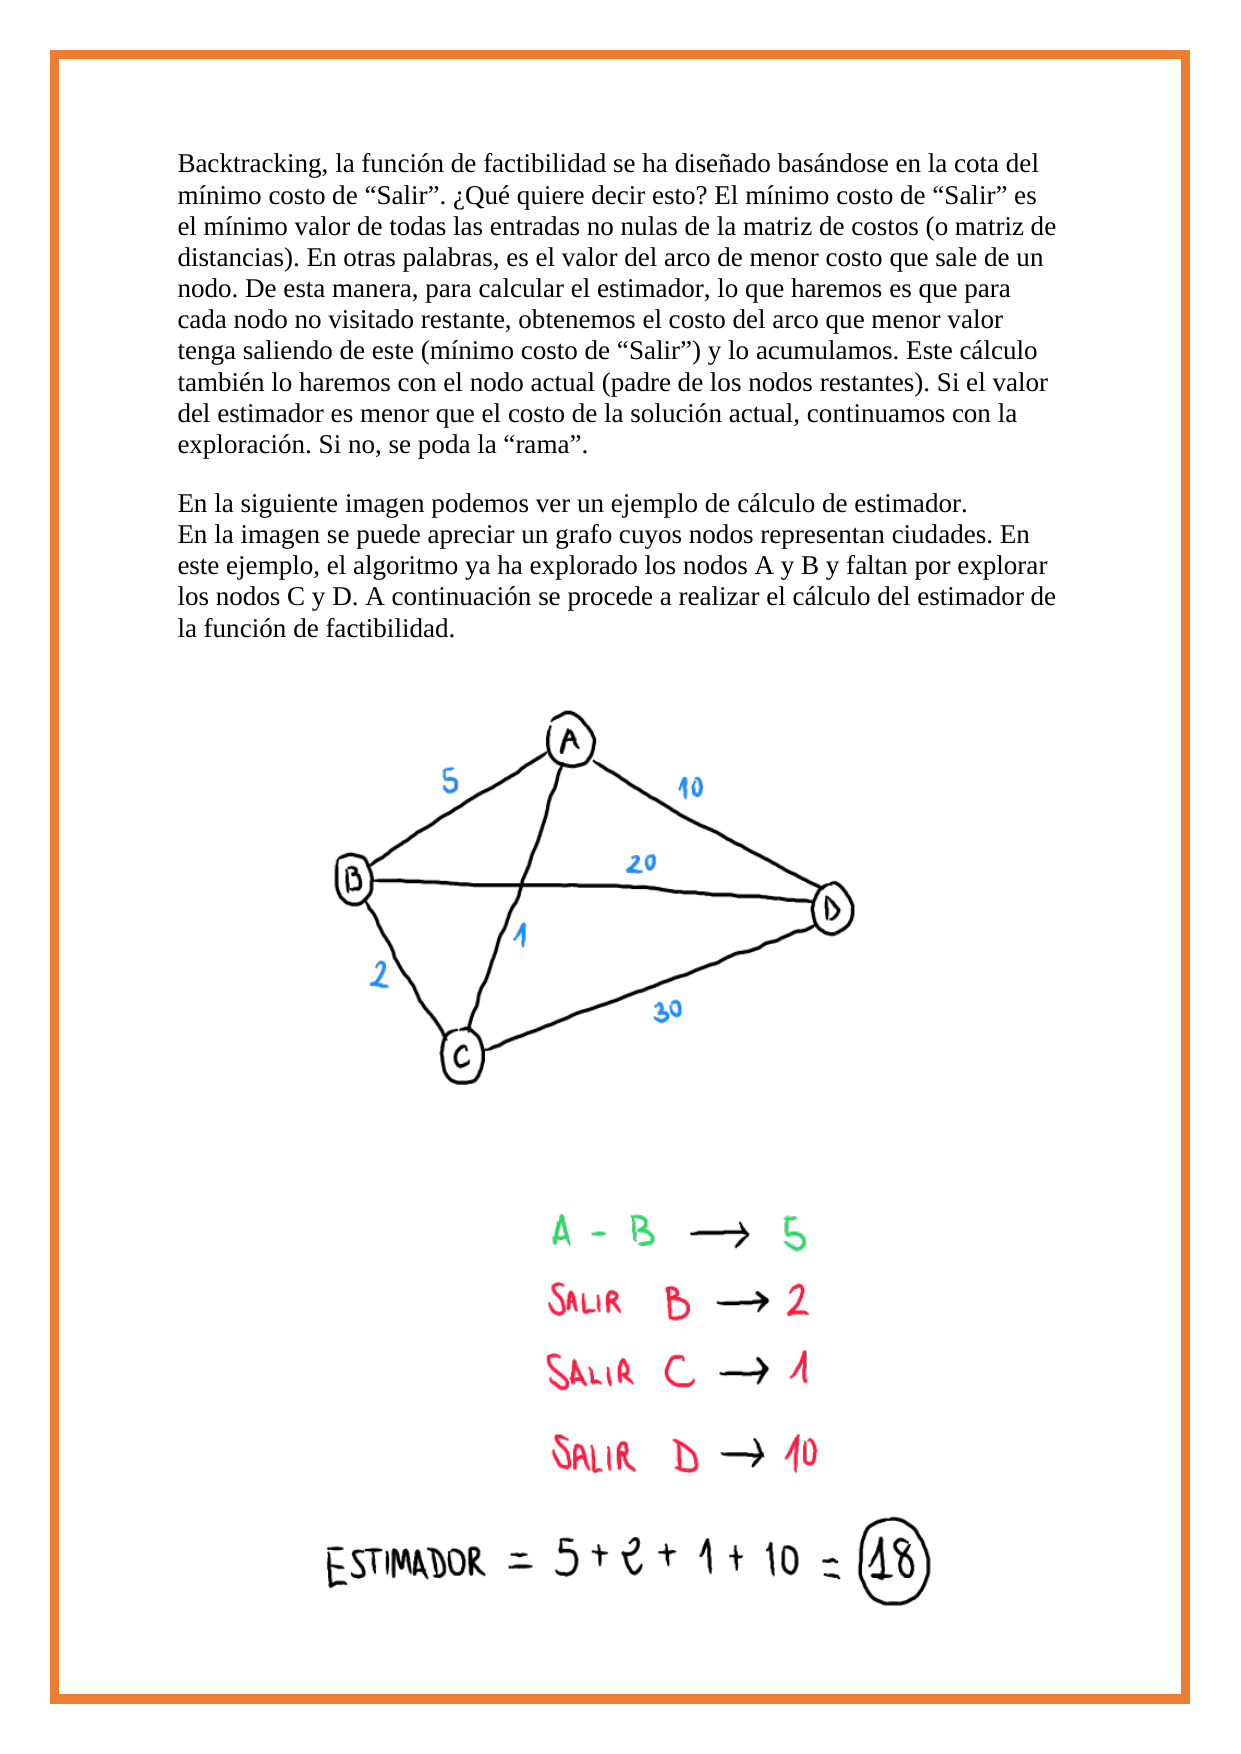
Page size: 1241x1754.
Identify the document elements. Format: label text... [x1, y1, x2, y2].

text En la imagen se puede apreciar un grafo cuyos nodos representan ciudades. En este ejemplo, el algoritmo ya ha explorado los nodos A y B y faltan por explorar los nodos C y D. A continuación se procede a realizar el cálculo del estimador de la función de factibilidad. [177, 518, 1063, 643]
text En la siguiente imagen podemos ver un ejemplo de cálculo de estimador. [177, 487, 1063, 518]
picture [278, 671, 1007, 1669]
text Backtracking, la función de factibilidad se ha diseñado basándose en la cota del mínimo costo de “Salir”. ¿Qué quiere decir esto? El mínimo costo de “Salir” es el mínimo valor de todas las entradas no nulas de la matriz de costos (o matriz de distancias). En otras palabras, es el valor del arco de menor costo que sale de un nodo. De esta manera, para calcular el estimador, lo que haremos es que para cada nodo no visitado restante, obtenemos el costo del arco que menor valor tenga saliendo de este (mínimo costo de “Salir”) y lo acumulamos. Este cálculo también lo haremos con el nodo actual (padre de los nodos restantes). Si el valor del estimador es menor que el costo de la solución actual, continuamos con la exploración. Si no, se poda la “rama”. [177, 148, 1063, 459]
